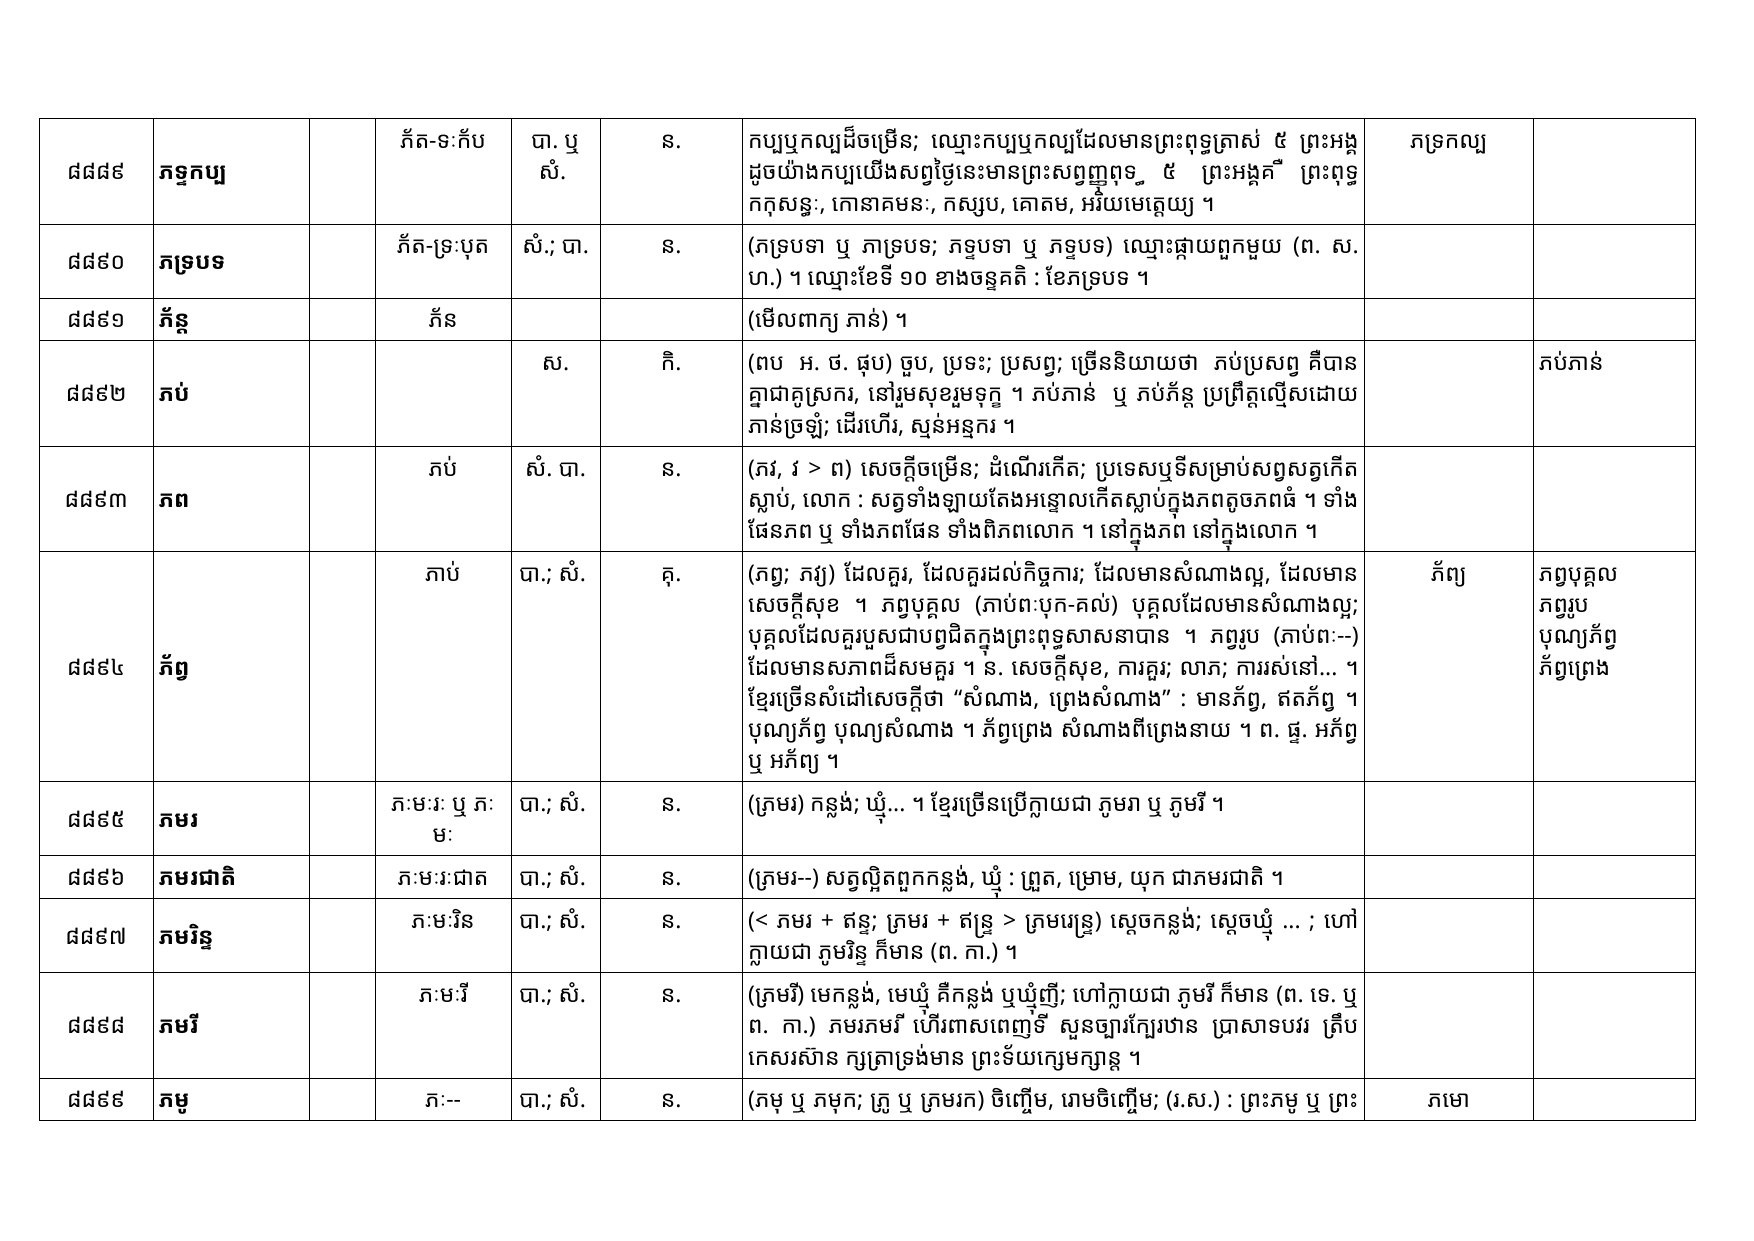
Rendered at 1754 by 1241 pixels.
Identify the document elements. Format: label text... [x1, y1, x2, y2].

table_cell [310, 447, 375, 551]
table_cell បា.; សំ. [512, 552, 600, 781]
table_cell ន. [601, 225, 742, 297]
table_cell ភព្វ​បុគ្គល ភព្វ​រូប បុណ្យ​ភ័ព្វ ភ័ព្វ​ព្រេង [1534, 552, 1695, 781]
table_cell ភទ្ទកប្ប [154, 119, 309, 223]
table_cell ភប់ភាន់ [1534, 341, 1695, 446]
table_cell ភមរី [154, 973, 309, 1077]
table_cell កិ. [601, 341, 742, 446]
table_cell [310, 973, 375, 1077]
table_cell ភមោ [1365, 1079, 1533, 1120]
table_cell (ពប អ. ថ. ផុប) ចួប, ប្រទះ; ប្រសព្វ; ច្រើន​និយាយ​ថា ភប់​ប្រសព្វ គឺ​បាន​គ្នា​ជា​គូ​ស្រករ, នៅ​រួម​សុខ​រួម​ទុក្ខ ។ ភប់​ភាន់ ឬ ភប់​ភ័ន្ត ប្រព្រឹត្ត​ល្មើស​ដោយ​ភាន់​ច្រឡំ; ដើរ​ហើរ, ស្មន់​អន្មករ ។ [743, 341, 1364, 446]
table_cell [1365, 899, 1533, 972]
table_cell ៨៨៩៤ [40, 552, 153, 781]
table_cell [1365, 782, 1533, 855]
table_cell ភ័ត-ទ្រៈបុត [376, 225, 511, 297]
table_cell ន. [601, 782, 742, 855]
table_cell [310, 552, 375, 781]
table_cell ភមរ [154, 782, 309, 855]
table_cell ភាប់ [376, 552, 511, 781]
table_cell ន. [601, 119, 742, 223]
table_cell ភៈមៈរៈជាត [376, 856, 511, 898]
table_cell [310, 782, 375, 855]
table_cell [601, 299, 742, 340]
table_cell [310, 341, 375, 446]
table_cell [1534, 447, 1695, 551]
table_cell បា. ឬ សំ. [512, 119, 600, 223]
table_cell កប្ប​ឬ​កល្ប​ដ៏​ចម្រើន; ឈ្មោះ​កប្ប​ឬ​កល្ប​ដែល​មាន​ព្រះ​ពុទ្ធ​ត្រាស់ ៥ ព្រះ​អង្គ ដូច​យ៉ាង​កប្ប​យើង​សព្វ​ថ្ងៃ​នេះ​មាន​ព្រះ​សព្វញ្ញុពុទ្ធ ៥ ព្រះ​អង្គ​គឺ ព្រះ​ពុទ្ធ​កកុសន្ធៈ, កោនាគមនៈ, កស្សប, គោតម, អរិយ​មេតេ្តយ្យ ។ [743, 119, 1364, 223]
table_cell [310, 119, 375, 223]
table_cell [1534, 1079, 1695, 1120]
table_cell ៨៨៩៥ [40, 782, 153, 855]
table_cell ៨៨៩៨ [40, 973, 153, 1077]
table_cell [1365, 447, 1533, 551]
table_cell (មើល​ពាក្យ ភាន់) ។ [743, 299, 1364, 340]
table_cell ភទ្របទ [154, 225, 309, 297]
table_cell ៨៨៩០ [40, 225, 153, 297]
table_cell ៨៨៩៣ [40, 447, 153, 551]
table_cell ភ័ព្យ [1365, 552, 1533, 781]
table_cell [1534, 299, 1695, 340]
table_cell [1534, 856, 1695, 898]
table_cell ន. [601, 447, 742, 551]
table_cell ភ័ន្ត [154, 299, 309, 340]
table_cell សំ.; បា. [512, 225, 600, 297]
table_cell [1534, 782, 1695, 855]
table_cell (< ភមរ + ឥន្ទ; ភ្រមរ + ឥន្ទ្រ > ភ្រមរេន្ទ្រ) ស្ដេច​កន្លង់; ស្ដេច​ឃ្មុំ​ ... ; ហៅ​ក្លាយ​ជា ភូមរិន្ទ ក៏​មាន (ព. កា.) ។ [743, 899, 1364, 972]
table_cell ភទ្រកល្ប [1365, 119, 1533, 223]
table_cell ៨៨៩២ [40, 341, 153, 446]
table_cell ៨៨៨៩ [40, 119, 153, 223]
table_cell ៨៨៩១ [40, 299, 153, 340]
table_cell ភប់ [376, 447, 511, 551]
table_cell ភមរ​ជាតិ [154, 856, 309, 898]
table_cell [1534, 225, 1695, 297]
table_cell [310, 899, 375, 972]
table_cell គុ. [601, 552, 742, 781]
table_cell ន. [601, 899, 742, 972]
table_cell [310, 856, 375, 898]
table_cell ន. [601, 973, 742, 1077]
table_cell ៨៨៩៦ [40, 856, 153, 898]
table_cell (ភ្រមរ) កន្លង់; ឃ្មុំ... ។ ខ្មែរ​ច្រើន​ប្រើ​ក្លាយ​ជា ភូមរា ឬ ភូមរី ។ [743, 782, 1364, 855]
table_cell (ភទ្របទា ឬ ភាទ្របទ; ភទ្ទបទា ឬ ភទ្ទបទ) ឈ្មោះ​ផ្កាយ​ពួក​មួយ (ព. ស. ហ.) ។ ឈ្មោះ​ខែ​ទី ១០ ខាង​ចន្ទ​គតិ : ខែ​ភទ្របទ ។ [743, 225, 1364, 297]
table_cell (ភមុ ឬ ភមុក; ភ្រូ ឬ ភ្រមរក) ចិញ្ចើម, រោម​ចិញ្ចើម; (រ.ស.) : ព្រះ​ភមូ ឬ ព្រះ​ [743, 1079, 1364, 1120]
table_cell បា.; សំ. [512, 1079, 600, 1120]
table_cell បា.; សំ. [512, 973, 600, 1077]
table_cell ភមូ [154, 1079, 309, 1120]
table_cell ភ័ព្វ [154, 552, 309, 781]
table_cell [1365, 341, 1533, 446]
table_cell [1534, 899, 1695, 972]
table_cell [1534, 119, 1695, 223]
table_cell [1365, 856, 1533, 898]
table_cell ភៈមៈរៈ ឬ ភៈមៈ [376, 782, 511, 855]
table_cell [310, 1079, 375, 1120]
table_cell [1534, 973, 1695, 1077]
table_cell ភៈមៈរី [376, 973, 511, 1077]
table_cell ភ័ត-ទៈក័ប [376, 119, 511, 223]
table_cell [310, 299, 375, 340]
table_cell ៨៨៩៩ [40, 1079, 153, 1120]
table_cell ន. [601, 856, 742, 898]
table_cell ភៈ-- [376, 1079, 511, 1120]
table_cell (ភ្រមរ--) សត្វ​ល្អិត​ពួក​កន្លង់, ឃ្មុំ : ព្រួត, ម្រោម, យុក ជា​ភមរ​ជាតិ ។ [743, 856, 1364, 898]
table_cell [1365, 973, 1533, 1077]
table_cell (ភវ, វ > ព) សេចក្ដី​ចម្រើន; ដំណើរ​កើត; ប្រទេស​ឬ​ទី​សម្រាប់​សព្វ​សត្វ​កើត​ស្លាប់, លោក : សត្វ​ទាំងឡាយ​តែង​អន្ទោល​កើត​ស្លាប់​ក្នុង​ភព​តូច​ភព​ធំ ។ ទាំង​ផែន​ភព ឬ ទាំង​ភព​ផែន ទាំង​ពិភព​លោក ។ នៅ​ក្នុង​ភព នៅ​ក្នុង​លោក ។ [743, 447, 1364, 551]
table_cell [376, 341, 511, 446]
table_cell បា.; សំ. [512, 856, 600, 898]
table_cell បា.; សំ. [512, 899, 600, 972]
table_cell [1365, 299, 1533, 340]
table_cell ភប់ [154, 341, 309, 446]
table_cell បា.; សំ. [512, 782, 600, 855]
table_cell ភ័ន [376, 299, 511, 340]
table_cell ភៈមៈរិន [376, 899, 511, 972]
table_cell សំ. បា. [512, 447, 600, 551]
table_cell (ភ្រមរី) មេ​កន្លង់, មេ​ឃ្មុំ គឺ​កន្លង់ ឬ​ឃ្មុំ​ញី; ហៅ​ក្លាយ​ជា ភូមរី ក៏​មាន (ព. ទេ. ឬ ព. កា.) ភមរ​ភមរី ហើរ​ពាស​ពេញ​ទី សួន​ច្បារ​ក្បែរ​ឋាន ប្រាសាទ​បវរ ត្រឹប​កេសរ​ស៊ាន ក្សត្រា​ទ្រង់​មាន ព្រះ​ទ័យ​ក្សេមក្សាន្ត ។ [743, 973, 1364, 1077]
table_cell ភមរិន្ទ [154, 899, 309, 972]
table_cell [512, 299, 600, 340]
table_cell [1365, 225, 1533, 297]
table_cell ន. [601, 1079, 742, 1120]
table_cell ៨៨៩៧ [40, 899, 153, 972]
table_cell [310, 225, 375, 297]
table_cell (ភព្វ; ភវ្យ) ដែល​គួរ, ដែល​គួរ​ដល់​កិច្ចការ; ដែល​មាន​សំណាង​ល្អ, ដែល​មាន​សេចក្ដី​សុខ ។ ភព្វ​បុគ្គល (ភាប់ពៈបុក-គល់) បុគ្គល​ដែល​មាន​សំណាង​ល្អ; បុគ្គល​ដែល​គួរ​បួស​ជា​បព្វជិត​ក្នុង​ព្រះ​ពុទ្ធ​សាសនា​បាន ។ ភព្វ​រូប (ភាប់ពៈ--) ដែល​មាន​សភាព​ដ៏​សម​គួរ ។ ន. សេចក្ដី​សុខ, ការ​គួរ; លាភ; ការ​រស់​នៅ... ។ ខ្មែរ​ច្រើន​សំដៅ​សេចក្ដី​ថា “សំណាង, ព្រេង​សំណាង” : មាន​ភ័ព្វ, ឥត​ភ័ព្វ ។ បុណ្យ​ភ័ព្វ បុណ្យ​សំណាង ។ ភ័ព្វ​ព្រេង សំណាង​ពី​ព្រេង​នាយ ។ ព. ផ្ទ. អភ័ព្វ ឬ អភ័ព្យ ។ [743, 552, 1364, 781]
table_cell ស. [512, 341, 600, 446]
table_cell ភព [154, 447, 309, 551]
